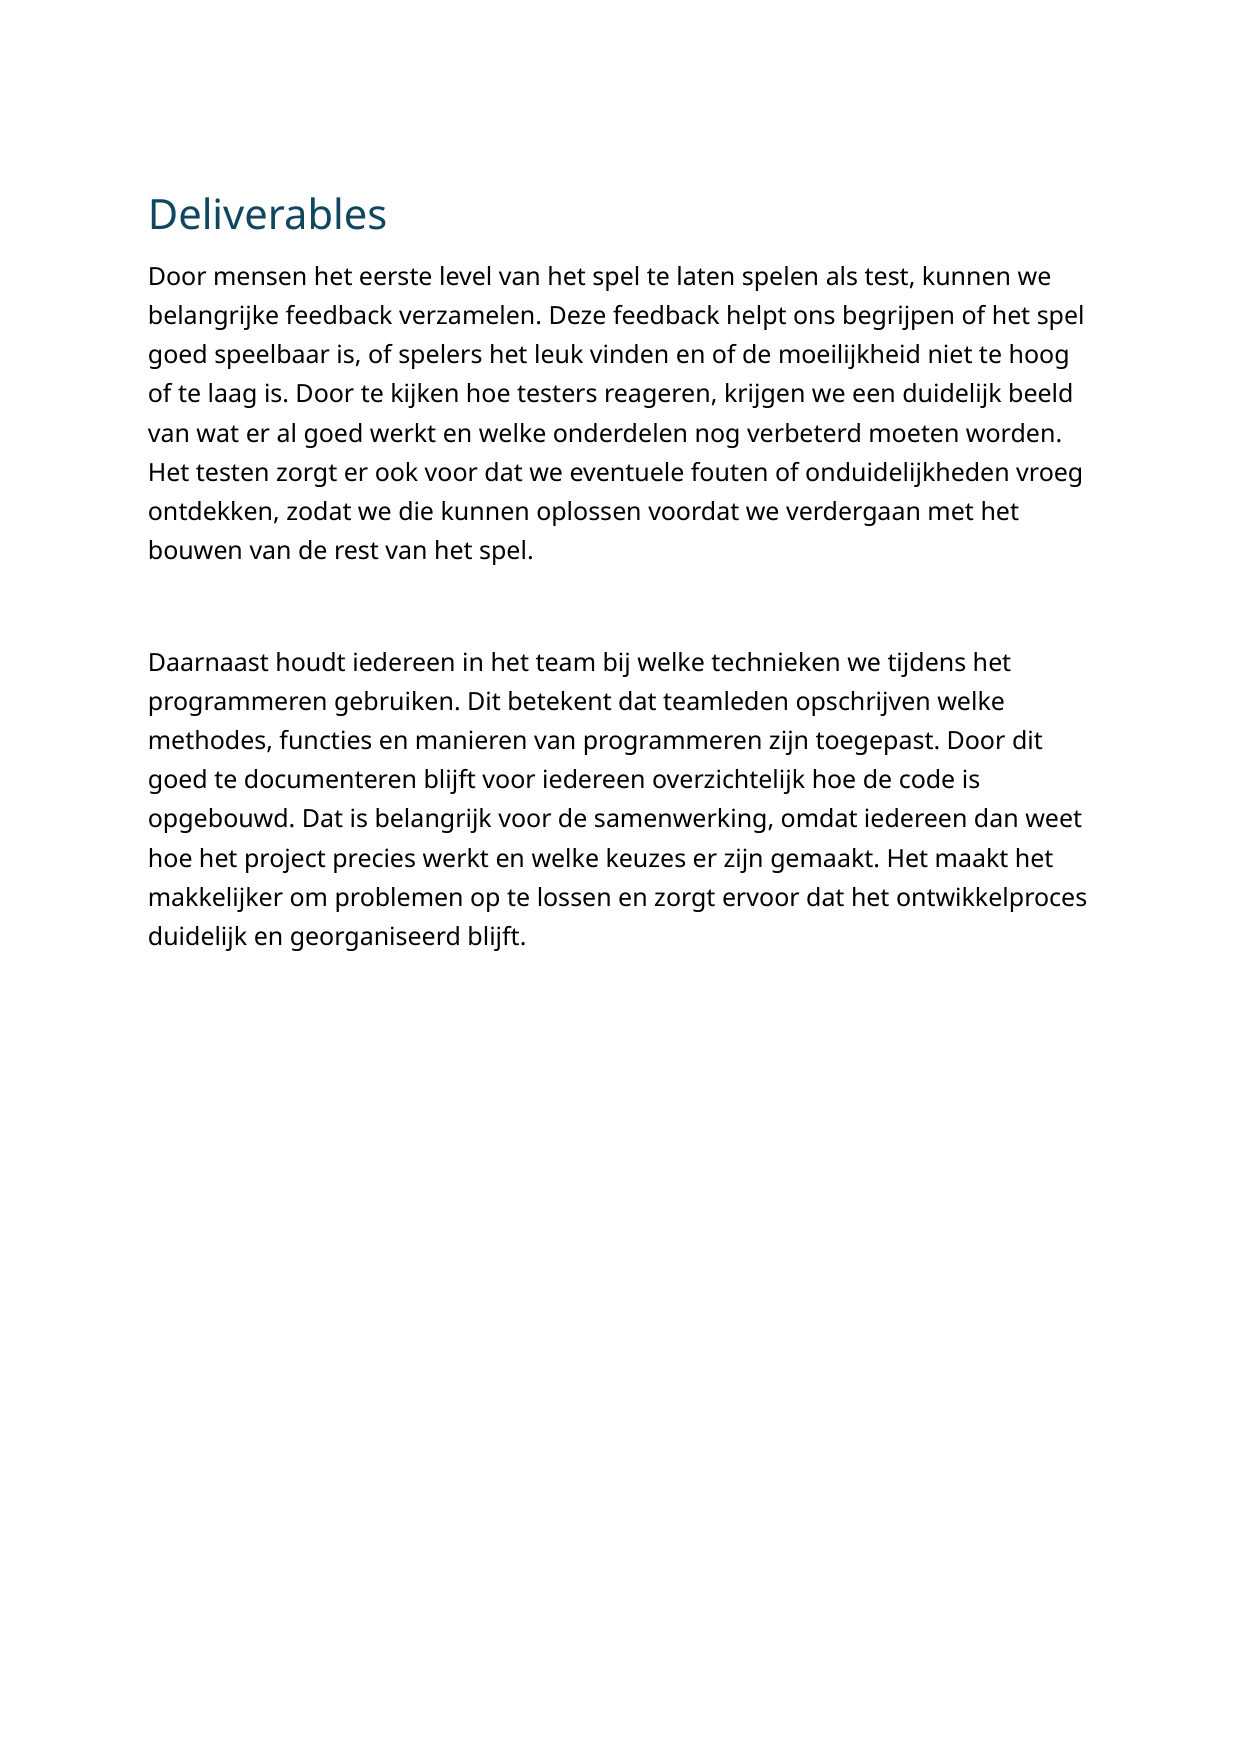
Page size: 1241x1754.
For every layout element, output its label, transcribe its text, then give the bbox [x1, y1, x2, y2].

text Door mensen het eerste level van het spel te laten spelen als test, kunnen we belangrijke feedback verzamelen. Deze feedback helpt ons begrijpen of het spel goed speelbaar is, of spelers het leuk vinden en of de moeilijkheid niet te hoog of te laag is. Door te kijken hoe testers reageren, krijgen we een duidelijk beeld van wat er al goed werkt en welke onderdelen nog verbeterd moeten worden. Het testen zorgt er ook voor dat we eventuele fouten of onduidelijkheden vroeg ontdekken, zodat we die kunnen oplossen voordat we verdergaan met het bouwen van de rest van het spel. [148, 259, 1093, 567]
text Daarnaast houdt iedereen in het team bij welke technieken we tijdens het programmeren gebruiken. Dit betekent dat teamleden opschrijven welke methodes, functies en manieren van programmeren zijn toegepast. Door dit goed te documenteren blijft voor iedereen overzichtelijk hoe de code is opgebouwd. Dat is belangrijk voor de samenwerking, omdat iedereen dan weet hoe het project precies werkt en welke keuzes er zijn gemaakt. Het maakt het makkelijker om problemen op te lossen en zorgt ervoor dat het ontwikkelproces duidelijk en georganiseerd blijft. [148, 644, 1093, 953]
subtitle Deliverables [148, 185, 1093, 242]
